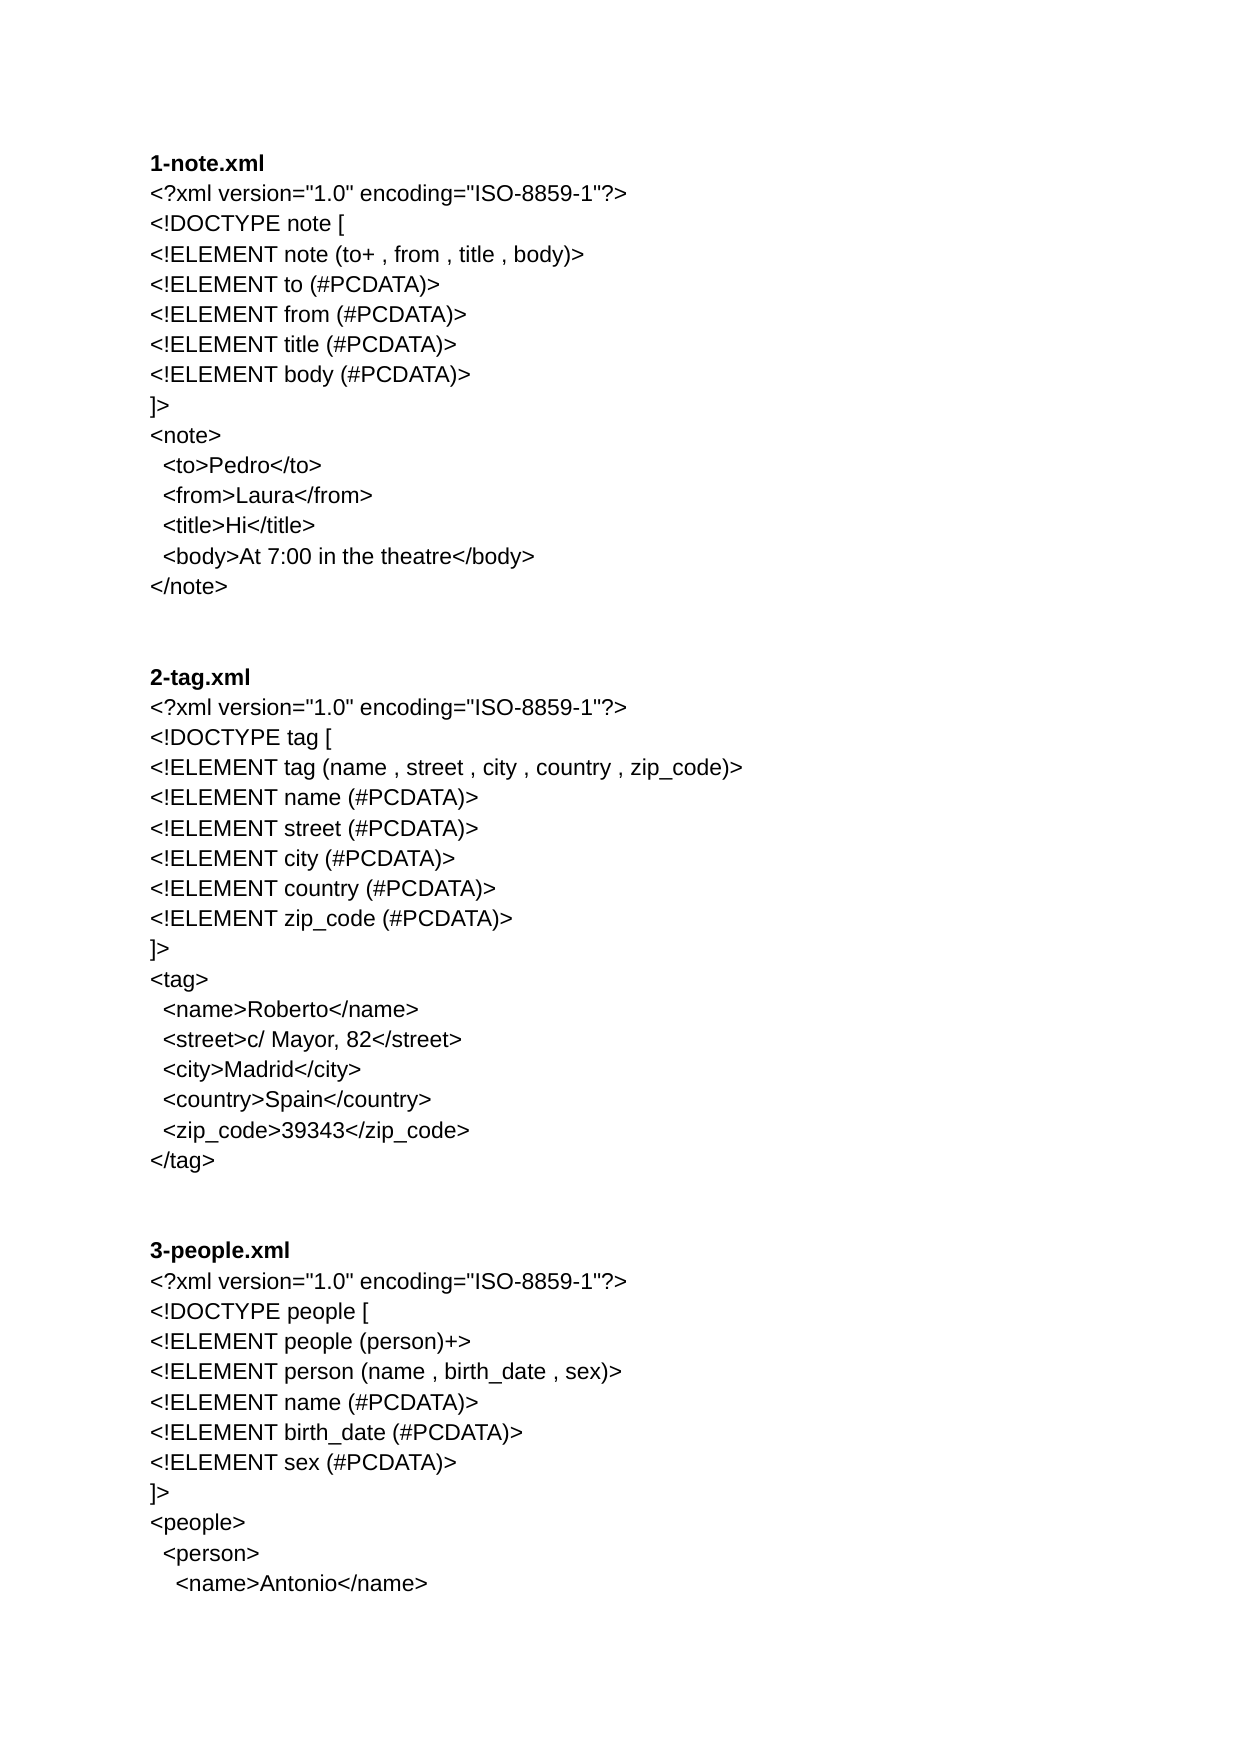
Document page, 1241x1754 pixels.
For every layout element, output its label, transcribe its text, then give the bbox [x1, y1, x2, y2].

text <!ELEMENT sex (#PCDATA)> [150, 1449, 1090, 1475]
text 2-tag.xml [150, 663, 1090, 690]
text ]> [150, 1479, 1090, 1506]
text <!ELEMENT country (#PCDATA)> [150, 875, 1090, 901]
text 1-note.xml [150, 150, 1090, 176]
text <!ELEMENT name (#PCDATA)> [150, 784, 1090, 811]
text <!ELEMENT body (#PCDATA)> [150, 361, 1090, 388]
text <!ELEMENT title (#PCDATA)> [150, 331, 1090, 358]
text <to>Pedro</to> [150, 452, 1090, 478]
text <title>Hi</title> [150, 512, 1090, 539]
text ]> [150, 392, 1090, 418]
text <!ELEMENT note (to+ , from , title , body)> [150, 241, 1090, 267]
text <name>Antonio</name> [150, 1570, 1090, 1596]
text <from>Laura</from> [150, 482, 1090, 509]
text ]> [150, 935, 1090, 962]
text <!ELEMENT city (#PCDATA)> [150, 845, 1090, 871]
text </note> [150, 573, 1090, 599]
text 3-people.xml [150, 1237, 1090, 1264]
text <!ELEMENT street (#PCDATA)> [150, 814, 1090, 841]
text <!ELEMENT name (#PCDATA)> [150, 1388, 1090, 1415]
text <!ELEMENT from (#PCDATA)> [150, 301, 1090, 327]
text <?xml version="1.0" encoding="ISO-8859-1"?> [150, 694, 1090, 720]
text <country>Spain</country> [150, 1086, 1090, 1113]
text <people> [150, 1509, 1090, 1536]
text <!DOCTYPE people [ [150, 1298, 1090, 1324]
text <!ELEMENT birth_date (#PCDATA)> [150, 1419, 1090, 1445]
text <!DOCTYPE tag [ [150, 724, 1090, 750]
text <!ELEMENT zip_code (#PCDATA)> [150, 905, 1090, 932]
text <!ELEMENT people (person)+> [150, 1328, 1090, 1354]
text <!ELEMENT to (#PCDATA)> [150, 271, 1090, 297]
text </tag> [150, 1147, 1090, 1173]
text <city>Madrid</city> [150, 1056, 1090, 1083]
text <person> [150, 1539, 1090, 1566]
text <name>Roberto</name> [150, 996, 1090, 1022]
text <tag> [150, 966, 1090, 992]
text <note> [150, 422, 1090, 448]
text <zip_code>39343</zip_code> [150, 1117, 1090, 1143]
text <!DOCTYPE note [ [150, 210, 1090, 237]
text <?xml version="1.0" encoding="ISO-8859-1"?> [150, 1268, 1090, 1294]
text <?xml version="1.0" encoding="ISO-8859-1"?> [150, 180, 1090, 207]
text <street>c/ Mayor, 82</street> [150, 1026, 1090, 1052]
text <!ELEMENT person (name , birth_date , sex)> [150, 1358, 1090, 1385]
text <!ELEMENT tag (name , street , city , country , zip_code)> [150, 754, 1090, 781]
text <body>At 7:00 in the theatre</body> [150, 543, 1090, 569]
